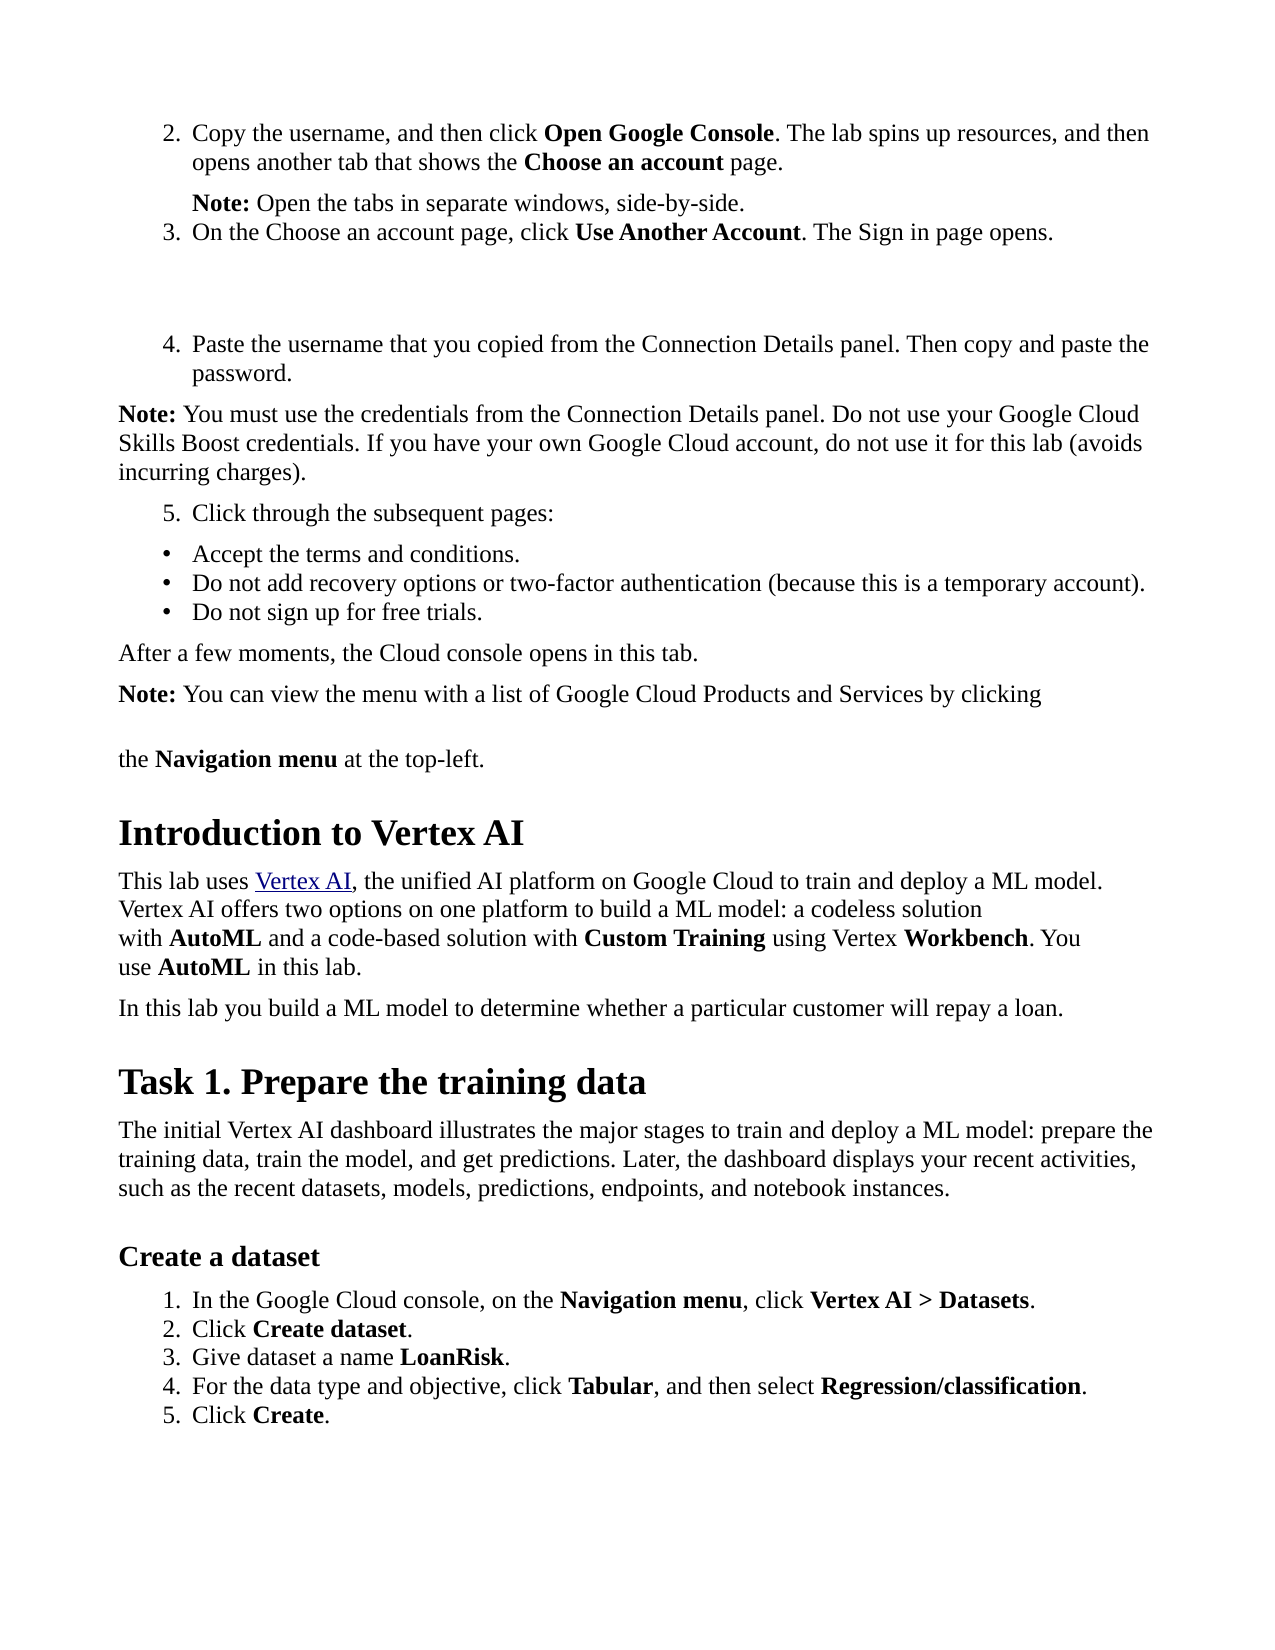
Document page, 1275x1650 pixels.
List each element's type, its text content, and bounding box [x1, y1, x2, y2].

text In this lab you build a ML model to determine whether a particular customer will repay a loan. [118, 993, 1157, 1022]
list Click Create. [162, 1400, 1157, 1429]
subtitle Task 1. Prepare the training data [118, 1059, 1157, 1103]
list Do not add recovery options or two-factor authentication (because this is a temporary account). [162, 568, 1157, 597]
list Copy the username, and then click Open Google Console. The lab spins up resources, and then opens another tab that shows the Choose an account page. [162, 118, 1157, 176]
subtitle Create a dataset [118, 1239, 1157, 1272]
text Note: You can view the menu with a list of Google Cloud Products and Services by clicking the Navigation menu at the top-left. [118, 679, 1157, 773]
subtitle Introduction to Vertex AI [118, 810, 1157, 853]
list For the data type and objective, click Tabular, and then select Regression/classification. [162, 1371, 1157, 1400]
list Give dataset a name LoanRisk. [162, 1342, 1157, 1371]
text The initial Vertex AI dashboard illustrates the major stages to train and deploy a ML model: prepare the training data, train the model, and get predictions. Later, the dashboard displays your recent activities, such as the recent datasets, models, predictions, endpoints, and notebook instances. [118, 1115, 1157, 1201]
list Accept the terms and conditions. [162, 539, 1157, 568]
list Do not sign up for free trials. [162, 597, 1157, 626]
text This lab uses Vertex AI, the unified AI platform on Google Cloud to train and deploy a ML model. Vertex AI offers two options on one platform to build a ML model: a codeless solution with AutoML and a code-based solution with Custom Training using Vertex Workbench. You use AutoML in this lab. [118, 866, 1157, 981]
list Click through the subsequent pages: [162, 498, 1157, 527]
list Paste the username that you copied from the Connection Details panel. Then copy and paste the password. [162, 329, 1157, 387]
list On the Choose an account page, click Use Another Account. The Sign in page opens. [162, 217, 1157, 246]
text After a few moments, the Cloud console opens in this tab. [118, 638, 1157, 667]
text Note: You must use the credentials from the Connection Details panel. Do not use your Google Cloud Skills Boost credentials. If you have your own Google Cloud account, do not use it for this lab (avoids incurring charges). [118, 399, 1157, 486]
list In the Google Cloud console, on the Navigation menu, click Vertex AI > Datasets. [162, 1285, 1157, 1314]
list Note: Open the tabs in separate windows, side-by-side. [162, 188, 1157, 217]
list Click Create dataset. [162, 1314, 1157, 1342]
